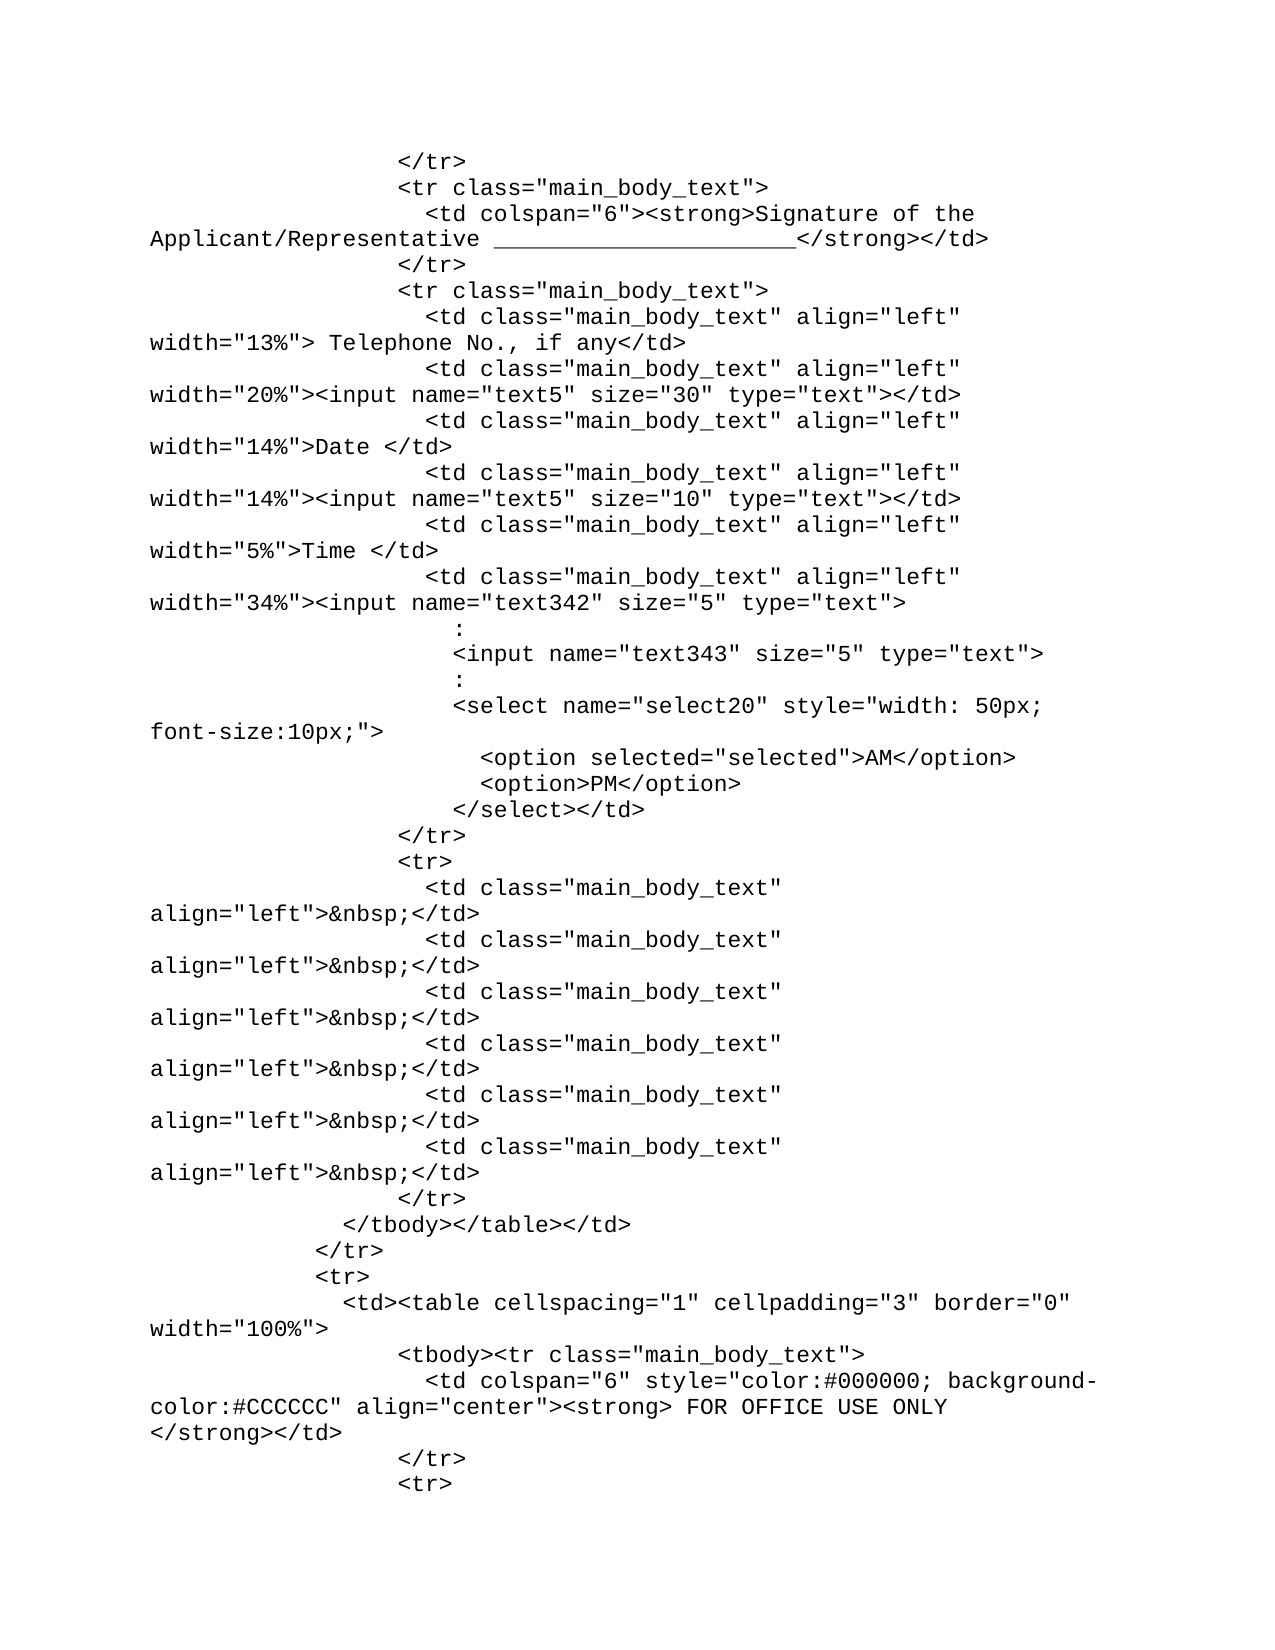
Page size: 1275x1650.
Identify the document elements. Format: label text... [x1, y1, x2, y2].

text <td colspan="6"><strong>Signature of the Applicant/Representative ______________________</strong></td> [150, 202, 1125, 254]
text <td class="main_body_text" align="left">&nbsp;</td> [150, 876, 1125, 928]
text <td class="main_body_text" align="left" width="34%"><input name="text342" size="5" type="text"> [150, 565, 1125, 617]
text <td class="main_body_text" align="left">&nbsp;</td> [150, 1032, 1125, 1084]
text <tr class="main_body_text"> [150, 176, 1125, 202]
text <tr> [150, 1265, 1125, 1291]
text <td class="main_body_text" align="left" width="13%"> Telephone No., if any</td> [150, 306, 1125, 357]
text <td class="main_body_text" align="left">&nbsp;</td> [150, 1136, 1125, 1187]
text </tbody></table></td> [150, 1213, 1125, 1239]
text <tbody><tr class="main_body_text"> [150, 1343, 1125, 1369]
text </tr> [150, 150, 1125, 176]
text <option selected="selected">AM</option> [150, 747, 1125, 772]
text : [150, 669, 1125, 695]
text <input name="text343" size="5" type="text"> [150, 643, 1125, 669]
text <td class="main_body_text" align="left" width="5%">Time </td> [150, 513, 1125, 565]
text </tr> [150, 1239, 1125, 1265]
text : [150, 617, 1125, 643]
text <td class="main_body_text" align="left">&nbsp;</td> [150, 928, 1125, 980]
text <option>PM</option> [150, 772, 1125, 798]
text <select name="select20" style="width: 50px; font-size:10px;"> [150, 695, 1125, 747]
text </tr> [150, 254, 1125, 280]
text <td class="main_body_text" align="left">&nbsp;</td> [150, 1084, 1125, 1136]
text <tr> [150, 1473, 1125, 1499]
text <td class="main_body_text" align="left" width="20%"><input name="text5" size="30" type="text"></td> [150, 357, 1125, 409]
text <tr> [150, 850, 1125, 876]
text </tr> [150, 1447, 1125, 1473]
text <tr class="main_body_text"> [150, 280, 1125, 306]
text <td class="main_body_text" align="left">&nbsp;</td> [150, 980, 1125, 1032]
text </tr> [150, 1187, 1125, 1213]
text </select></td> [150, 798, 1125, 824]
text <td colspan="6" style="color:#000000; background-color:#CCCCCC" align="center"><strong> FOR OFFICE USE ONLY </strong></td> [150, 1369, 1125, 1447]
text <td class="main_body_text" align="left" width="14%"><input name="text5" size="10" type="text"></td> [150, 461, 1125, 513]
text <td class="main_body_text" align="left" width="14%">Date </td> [150, 409, 1125, 461]
text </tr> [150, 824, 1125, 850]
text <td><table cellspacing="1" cellpadding="3" border="0" width="100%"> [150, 1291, 1125, 1343]
